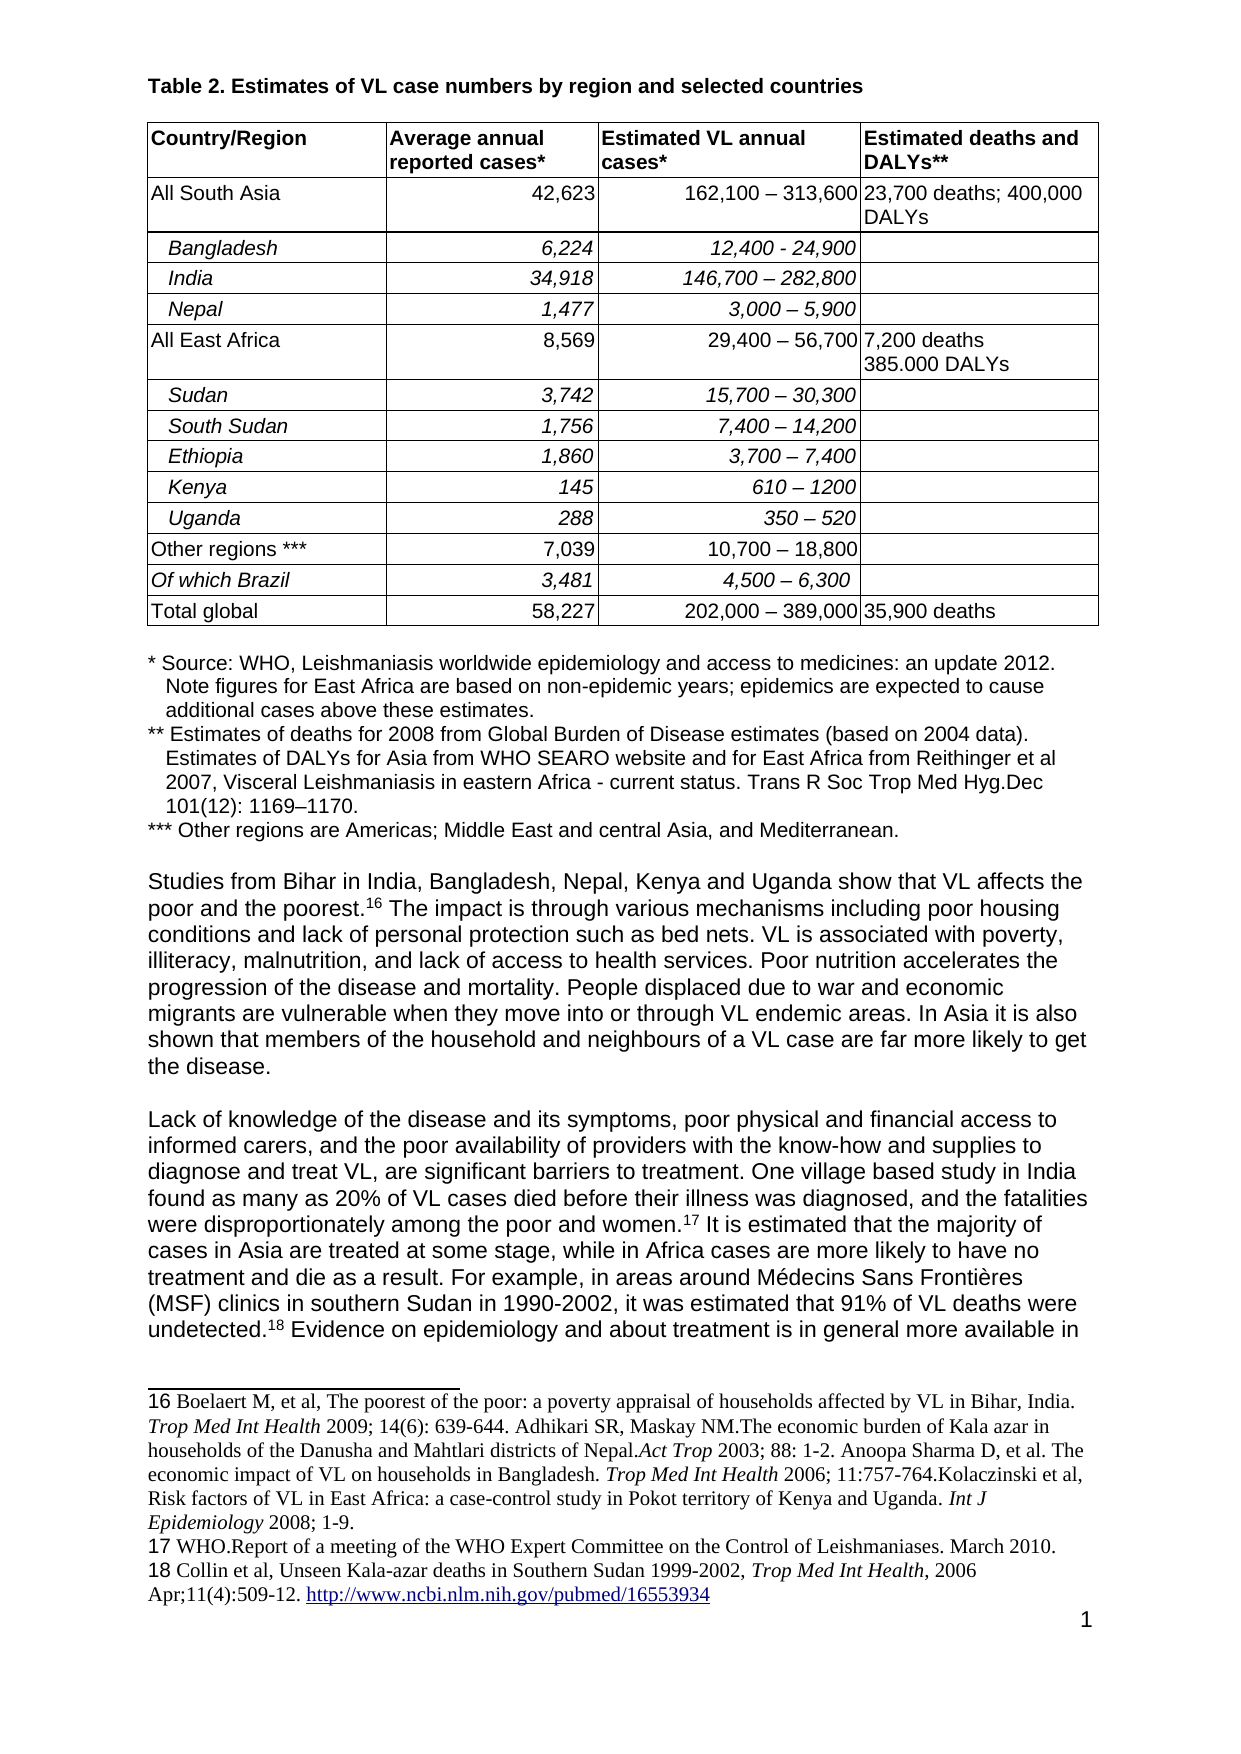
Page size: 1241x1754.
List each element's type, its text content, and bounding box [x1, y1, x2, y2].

table_cell South Sudan [148, 411, 386, 440]
table_cell India [148, 263, 386, 293]
table_cell 29,400 – 56,700 [599, 325, 860, 379]
text ** Estimates of deaths for 2008 from Global Burden of Disease estimates (based on 2004 data). Estimates of DALYs for Asia from WHO SEARO website and for East Africa from Reithinger et al 2007, Visceral Leishmaniasis in eastern Africa - current status. Trans R Soc Trop Med Hyg.Dec 101(12): 1169–1170. [148, 722, 1092, 818]
table_cell Nepal [148, 294, 386, 324]
table_cell 1,860 [387, 441, 598, 471]
table_cell 7,200 deaths 385.000 DALYs [861, 325, 1098, 379]
table_cell Total global [148, 596, 386, 625]
table_cell All South Asia [148, 178, 386, 231]
text Studies from Bihar in India, Bangladesh, Nepal, Kenya and Uganda show that VL affects the poor and the poorest. The impact is through various mechanisms including poor housing conditions and lack of personal protection such as bed nets. VL is associated with poverty, illiteracy, malnutrition, and lack of access to health services. Poor nutrition accelerates the progression of the disease and mortality. People displaced due to war and economic migrants are vulnerable when they move into or through VL endemic areas. In Asia it is also shown that members of the household and neighbours of a VL case are far more likely to get the disease. [148, 868, 1092, 1079]
text * Source: WHO, Leishmaniasis worldwide epidemiology and access to medicines: an update 2012. Note figures for East Africa are based on non-epidemic years; epidemics are expected to cause additional cases above these estimates. [148, 650, 1092, 722]
table_cell 8,569 [387, 325, 598, 379]
table_cell 202,000 – 389,000 [599, 596, 860, 625]
table_cell 34,918 [387, 263, 598, 293]
table_cell 3,742 [387, 380, 598, 409]
text Table 2. Estimates of VL case numbers by region and selected countries [148, 74, 1092, 98]
table_cell 1,756 [387, 411, 598, 440]
table_cell [861, 233, 1098, 262]
table_cell Kenya [148, 472, 386, 502]
table_cell 3,000 – 5,900 [599, 294, 860, 324]
table_cell [861, 411, 1098, 440]
table_cell 42,623 [387, 178, 598, 231]
table_cell 58,227 [387, 596, 598, 625]
table_header Country/Region [148, 123, 386, 177]
table_cell Bangladesh [148, 233, 386, 262]
table_cell 162,100 – 313,600 [599, 178, 860, 231]
table_cell 6,224 [387, 233, 598, 262]
table_cell 3,700 – 7,400 [599, 441, 860, 471]
table_cell Of which Brazil [148, 565, 386, 594]
table_cell 1,477 [387, 294, 598, 324]
table_cell Sudan [148, 380, 386, 409]
text Lack of knowledge of the disease and its symptoms, poor physical and financial access to informed carers, and the poor availability of providers with the know-how and supplies to diagnose and treat VL, are significant barriers to treatment. One village based study in India found as many as 20% of VL cases died before their illness was diagnosed, and the fatalities were disproportionately among the poor and women. It is estimated that the majority of cases in Asia are treated at some stage, while in Africa cases are more likely to have no treatment and die as a result. For example, in areas around Médecins Sans Frontières (MSF) clinics in southern Sudan in 1990-2002, it was estimated that 91% of VL deaths were undetected. Evidence on epidemiology and about treatment is in general more available in [148, 1106, 1092, 1343]
table_cell 288 [387, 503, 598, 533]
table_cell [861, 441, 1098, 471]
table_header Average annual reported cases* [387, 123, 598, 177]
table_cell Other regions *** [148, 534, 386, 564]
table_cell 145 [387, 472, 598, 502]
table_cell 350 – 520 [599, 503, 860, 533]
table_cell 7,039 [387, 534, 598, 564]
table_cell [861, 263, 1098, 293]
text WHO.Report of a meeting of the WHO Expert Committee on the Control of Leishmaniases. March 2010. [148, 1534, 1092, 1558]
table_cell [861, 565, 1098, 594]
table_cell [861, 503, 1098, 533]
text Collin et al, Unseen Kala-azar deaths in Southern Sudan 1999-2002, Trop Med Int Health, 2006 Apr;11(4):509-12. http://www.ncbi.nlm.nih.gov/pubmed/16553934 [148, 1558, 1092, 1606]
table_cell [861, 472, 1098, 502]
table_cell 146,700 – 282,800 [599, 263, 860, 293]
table_cell [861, 294, 1098, 324]
table_cell [861, 380, 1098, 409]
table_cell 7,400 – 14,200 [599, 411, 860, 440]
text *** Other regions are Americas; Middle East and central Asia, and Mediterranean. [148, 818, 1092, 842]
table_cell 15,700 – 30,300 [599, 380, 860, 409]
table_cell 3,481 [387, 565, 598, 594]
table_cell All East Africa [148, 325, 386, 379]
table_cell [861, 534, 1098, 564]
table_cell 4,500 – 6,300 [599, 565, 860, 594]
text Boelaert M, et al, The poorest of the poor: a poverty appraisal of households affected by VL in Bihar, India. Trop Med Int Health 2009; 14(6): 639-644. Adhikari SR, Maskay NM.The economic burden of Kala azar in households of the Danusha and Mahtlari districts of Nepal.Act Trop 2003; 88: 1-2. Anoopa Sharma D, et al. The economic impact of VL on households in Bangladesh. Trop Med Int Health 2006; 11:757-764.Kolaczinski et al, Risk factors of VL in East Africa: a case-control study in Pokot territory of Kenya and Uganda. Int J Epidemiology 2008; 1-9. [148, 1389, 1092, 1534]
table_cell 12,400 - 24,900 [599, 233, 860, 262]
table_header Estimated deaths and DALYs** [861, 123, 1098, 177]
table_cell 610 – 1200 [599, 472, 860, 502]
table_cell 23,700 deaths; 400,000 DALYs [861, 178, 1098, 231]
table_cell Uganda [148, 503, 386, 533]
table_cell 35,900 deaths [861, 596, 1098, 625]
table_cell Ethiopia [148, 441, 386, 471]
table_cell 10,700 – 18,800 [599, 534, 860, 564]
table_header Estimated VL annual cases* [599, 123, 860, 177]
